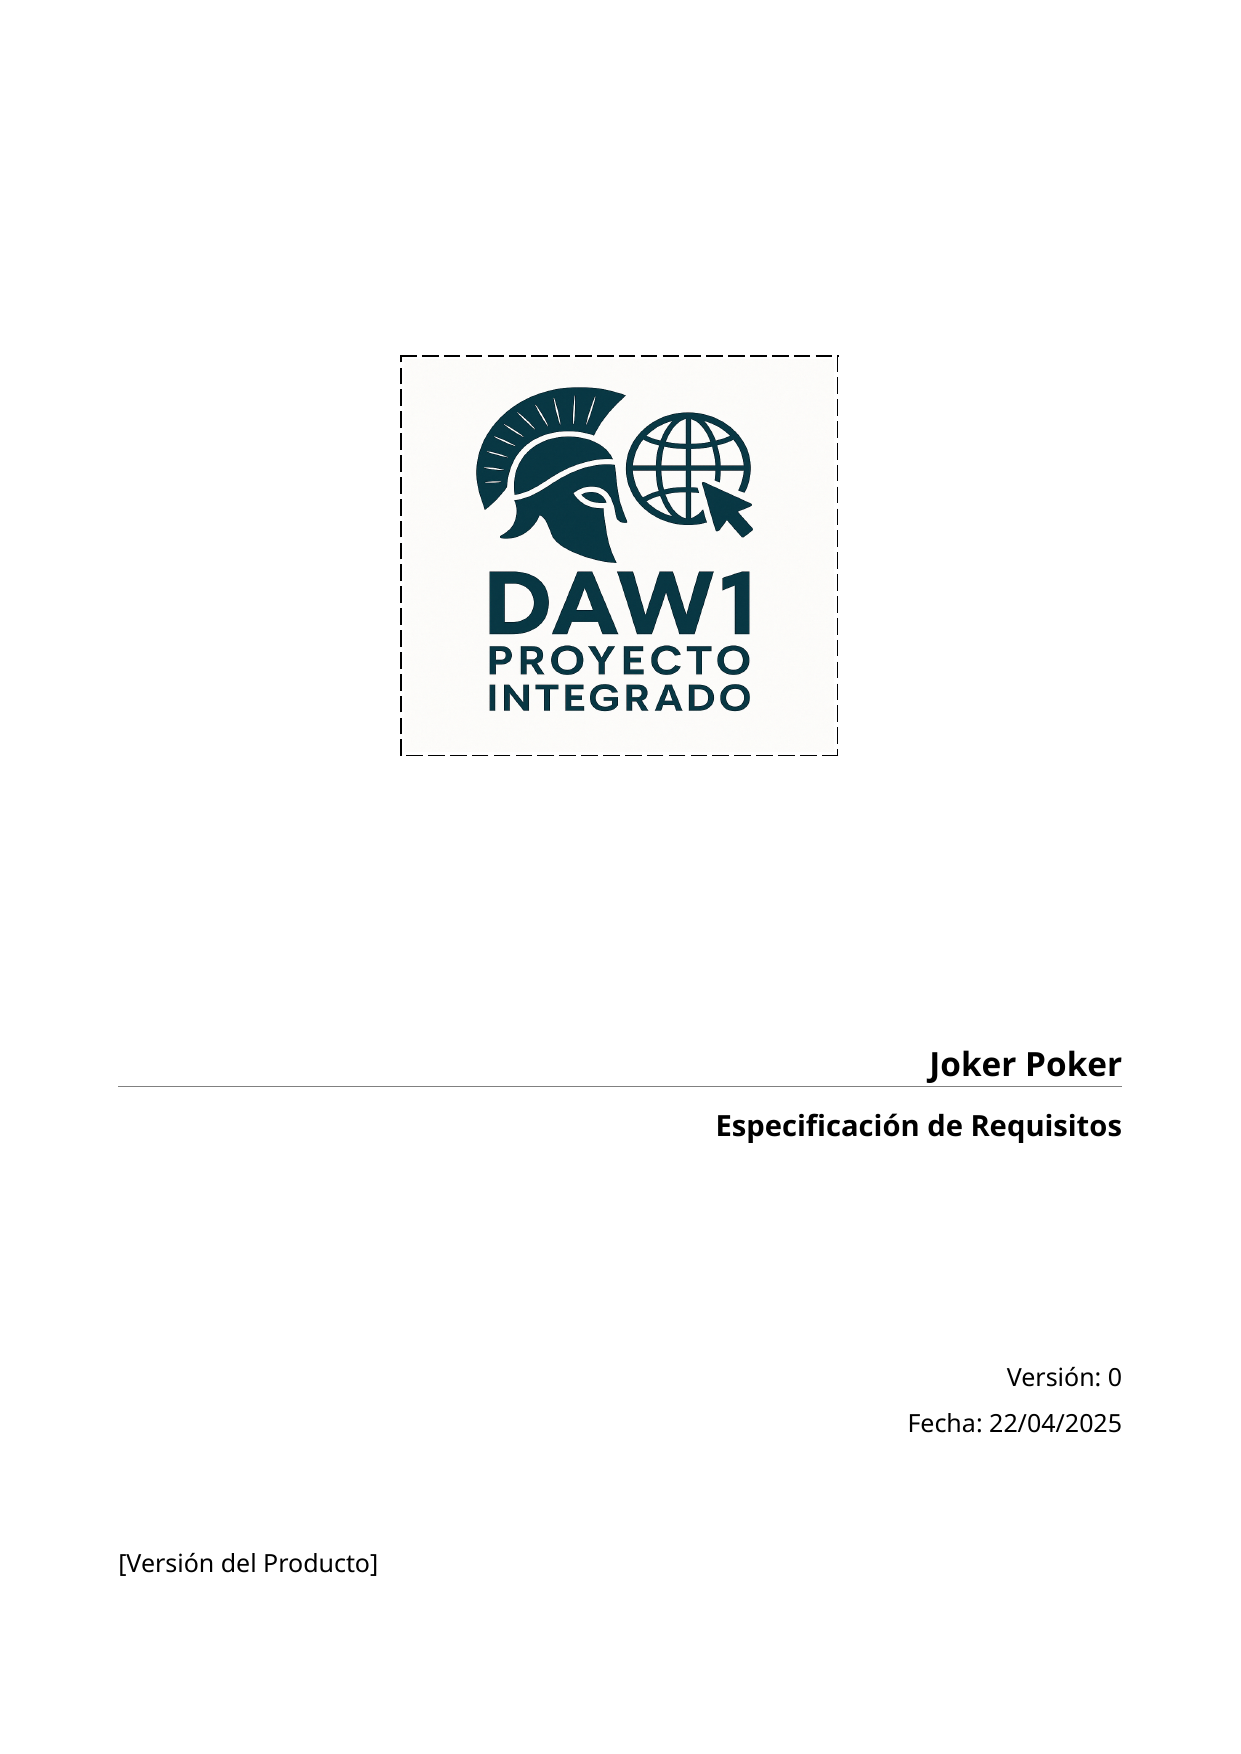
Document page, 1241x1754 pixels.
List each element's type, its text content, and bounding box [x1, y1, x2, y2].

text [Versión del Producto] [118, 1545, 1122, 1579]
title Especificación de Requisitos [118, 1105, 1122, 1144]
text Versión: 0 [118, 1359, 1122, 1393]
text Joker Poker [118, 1041, 1122, 1086]
text Fecha: 22/04/2025 [118, 1406, 1122, 1440]
picture [404, 359, 834, 752]
